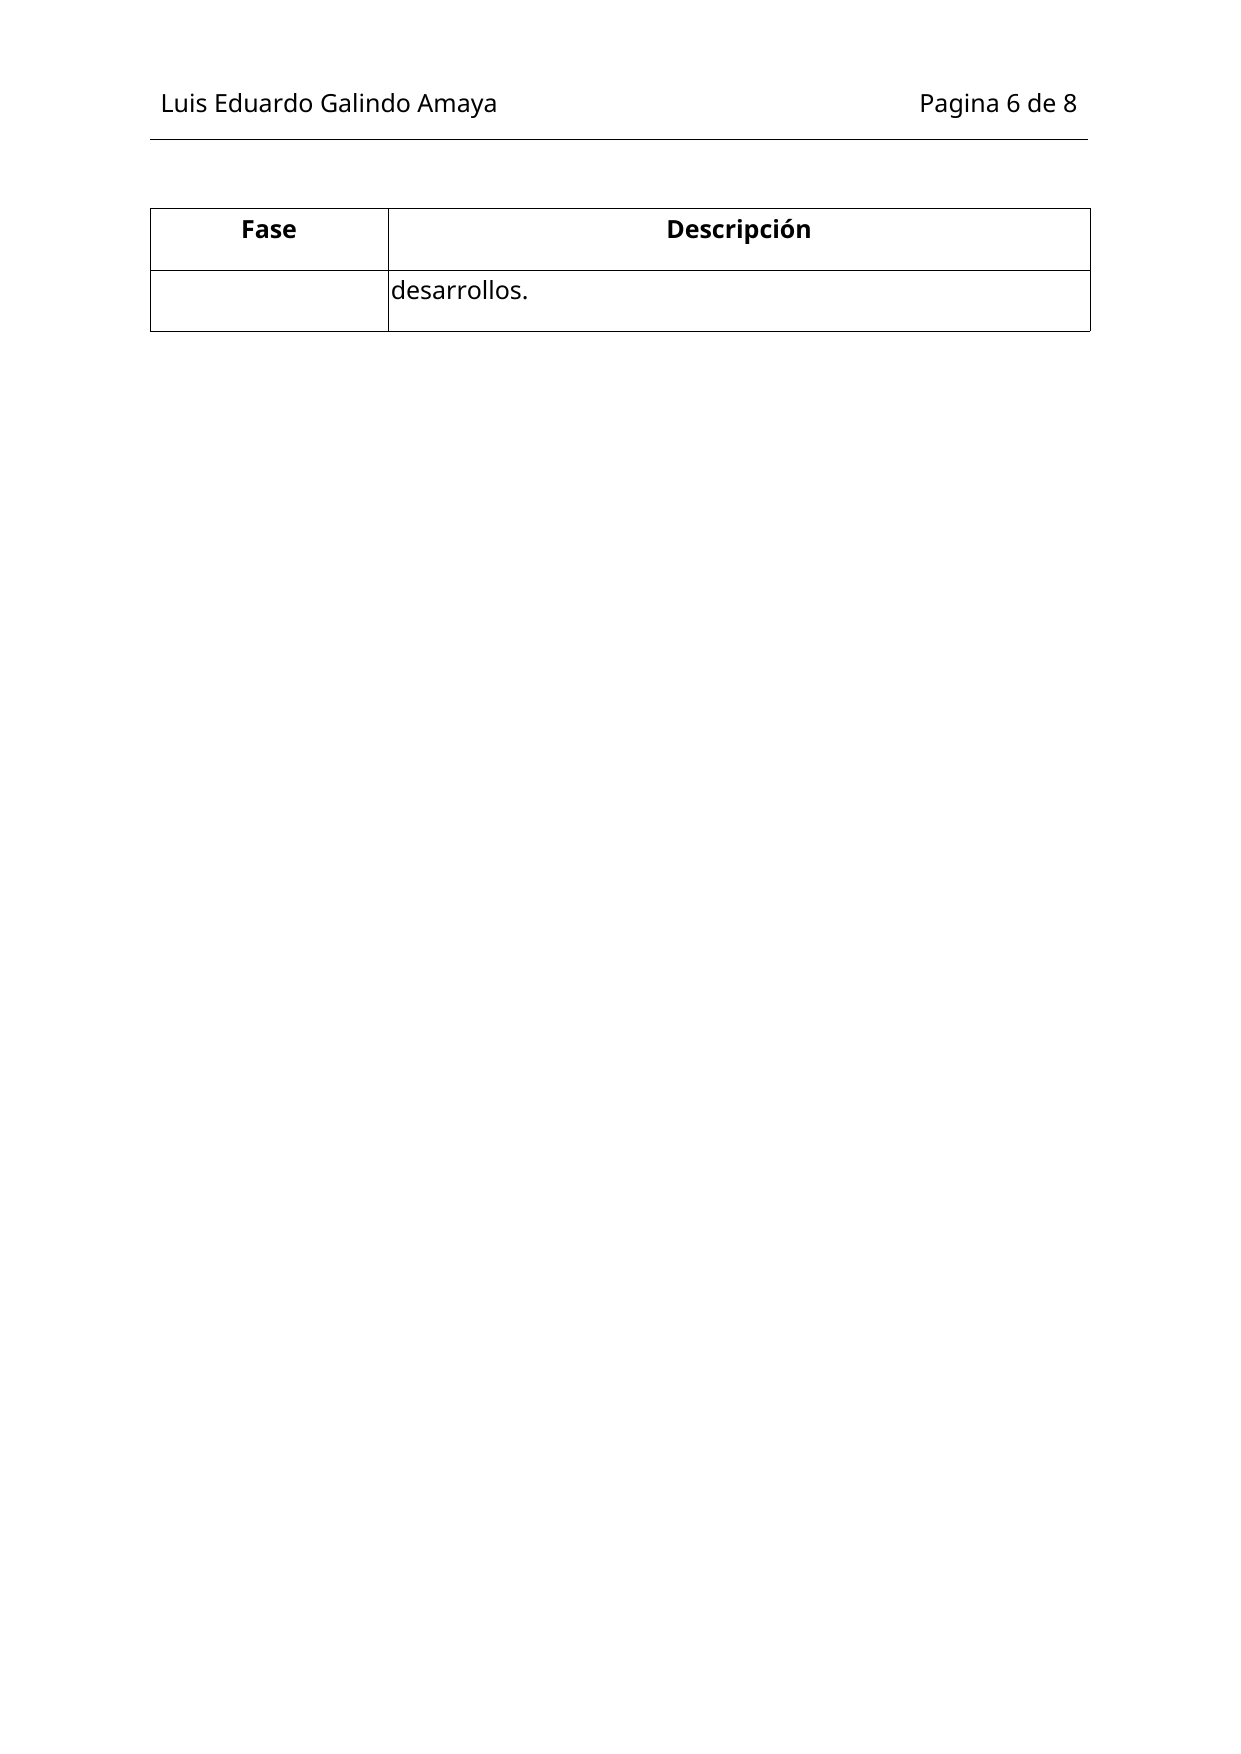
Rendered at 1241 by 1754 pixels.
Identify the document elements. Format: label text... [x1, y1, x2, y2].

table_header Descripción [389, 209, 1090, 269]
table_cell desarrollos. [389, 271, 1090, 331]
table_cell [151, 271, 388, 331]
table_header Fase [151, 209, 388, 269]
